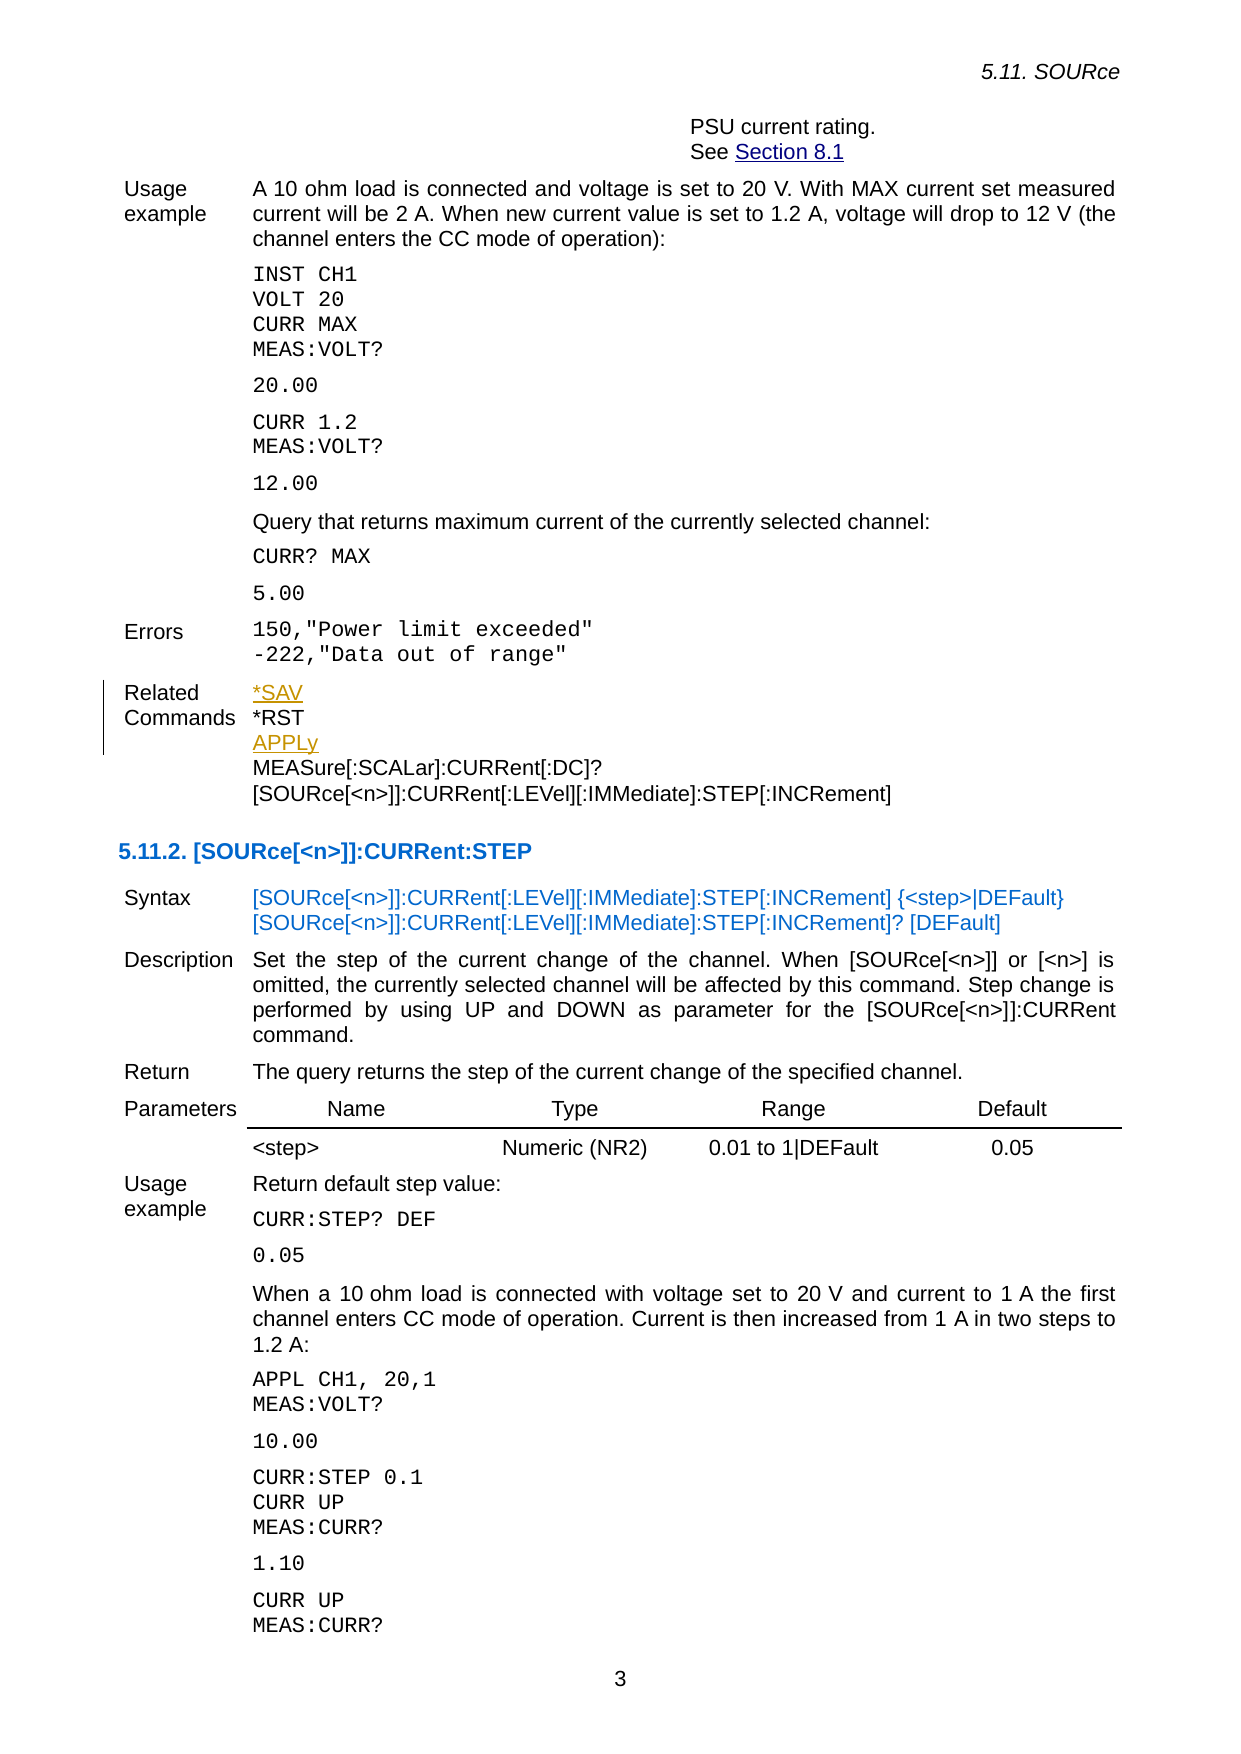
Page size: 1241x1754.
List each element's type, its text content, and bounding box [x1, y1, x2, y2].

table_cell Default [903, 1090, 1122, 1127]
table_cell Usage example [118, 170, 247, 613]
table_cell Type [465, 1090, 684, 1127]
table_cell *SAV *RST APPLy MEASure[:SCALar]:CURRent[:DC]? [SOURce[<n>]]:CURRent[:LEVel][:IMMediate]:STEP[:INCRement] [247, 674, 1122, 811]
table_header Syntax [118, 879, 247, 941]
table_cell Related Commands [118, 674, 247, 811]
table_cell Description [118, 941, 247, 1053]
table_cell 150,"Power limit exceeded" -222,"Data out of range" [247, 613, 1122, 674]
table_cell Return [118, 1053, 247, 1090]
table_cell Name [247, 1090, 465, 1127]
table_cell <step> [247, 1129, 465, 1165]
table_cell 0.01 to 1|DEFault [684, 1129, 903, 1165]
table_cell Errors [118, 613, 247, 674]
table_cell Range [684, 1090, 903, 1127]
table_cell Parameters [118, 1090, 247, 1165]
table_cell Numeric (NR2) [465, 1129, 684, 1165]
table_cell [465, 106, 684, 170]
table_cell The query returns the step of the current change of the specified channel. [247, 1053, 1122, 1090]
table_cell Usage example [118, 1165, 247, 1644]
table_header [SOURce[<n>]]:CURRent[:LEVel][:IMMediate]:STEP[:INCRement] {<step>|DEFault} [SOURce[<n>]]:CURRent[:LEVel][:IMMediate]:STEP[:INCRement]? [DEFault] [247, 879, 1122, 941]
subtitle [SOURce[<n>]]:CURRent:STEP [118, 838, 1122, 864]
table_cell [247, 106, 465, 170]
table_cell 0.05 [903, 1129, 1122, 1165]
table_cell Return default step value: CURR:STEP? DEF 0.05 When a 10 ohm load is connected with voltage set to 20 V and current to 1 A the first channel enters CC mode of operation. Current is then increased from 1 A in two steps to 1.2 A: APPL CH1, 20,1 MEAS:VOLT? 10.00 CURR:STEP 0.1 CURR UP MEAS:CURR? 1.10 CURR UP MEAS:CURR? [247, 1165, 1122, 1644]
table_cell PSU current rating. See Section 8.1 [684, 106, 914, 170]
table_cell [914, 106, 1122, 170]
table_cell A 10 ohm load is connected and voltage is set to 20 V. With MAX current set measured current will be 2 A. When new current value is set to 1.2 A, voltage will drop to 12 V (the channel enters the CC mode of operation): INST CH1 VOLT 20 CURR MAX MEAS:VOLT? 20.00 CURR 1.2 MEAS:VOLT? 12.00 Query that returns maximum current of the currently selected channel: CURR? MAX 5.00 [247, 170, 1122, 613]
table_cell Set the step of the current change of the channel. When [SOURce[<n>]] or [<n>] is omitted, the currently selected channel will be affected by this command. Step change is performed by using UP and DOWN as parameter for the [SOURce[<n>]]:CURRent command. [247, 941, 1122, 1053]
table_cell [118, 106, 247, 170]
